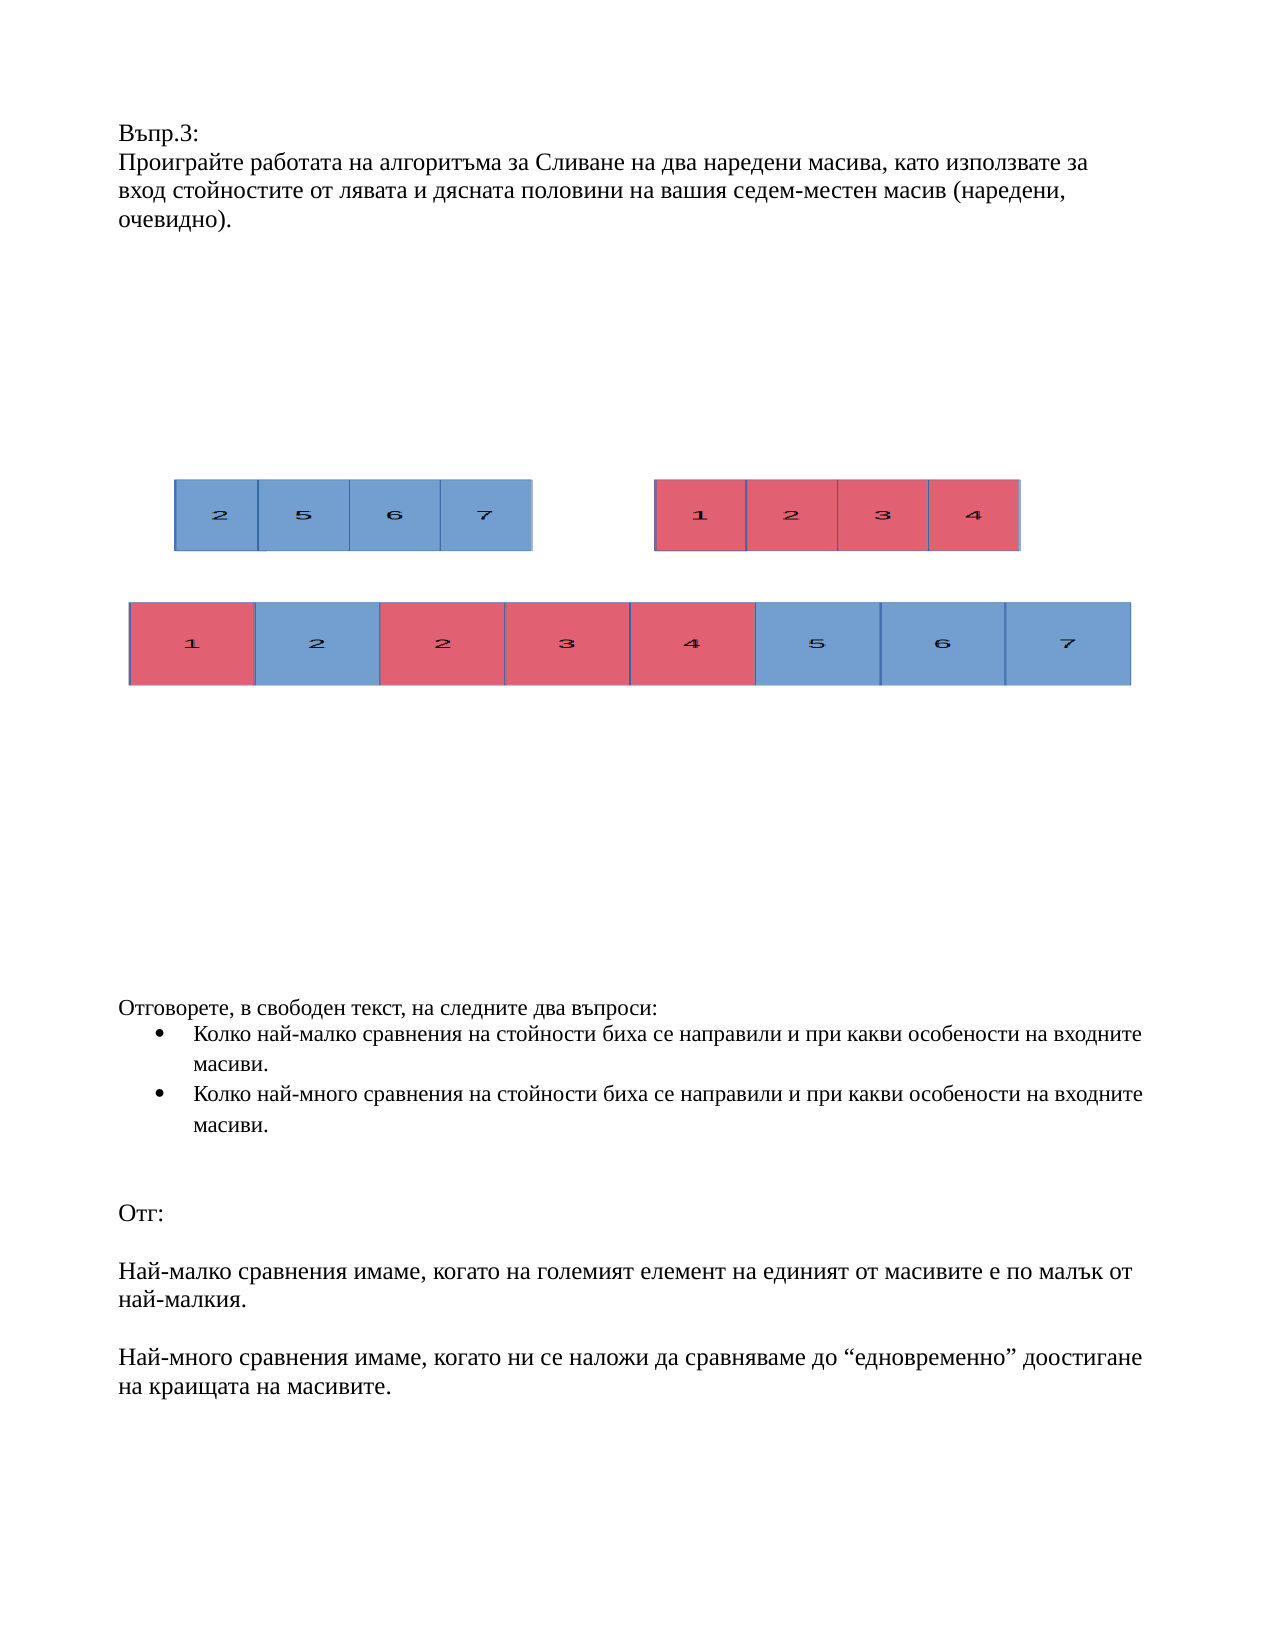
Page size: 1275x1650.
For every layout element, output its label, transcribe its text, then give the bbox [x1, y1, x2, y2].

text вход стойностите от лявата и дясната половини на вашия седем-местен масив (наредени, очевидно). [118, 176, 1157, 233]
text Най-много сравнения имаме, когато ни се наложи да сравняваме до “едновременно” доостигане на краищата на масивите. [118, 1342, 1157, 1399]
text Отг: [118, 1198, 1157, 1227]
text Проиграйте работата на алгоритъма за Сливане на два наредени масива, като използвате за [118, 147, 1157, 176]
picture [78, 359, 1190, 879]
text Отговорете, в свободен текст, на следните два въпроси: [118, 994, 1157, 1020]
list Колко най-малко сравнения на стойности биха се направили и при какви особености на входните масиви. [156, 1020, 1157, 1077]
text Въпр.3: [118, 118, 1157, 147]
list Колко най-много сравнения на стойности биха се направили и при какви особености на входните масиви. [156, 1080, 1157, 1137]
text Най-малко сравнения имаме, когато на големият елемент на единият от масивите е по малък от най-малкия. [118, 1256, 1157, 1313]
